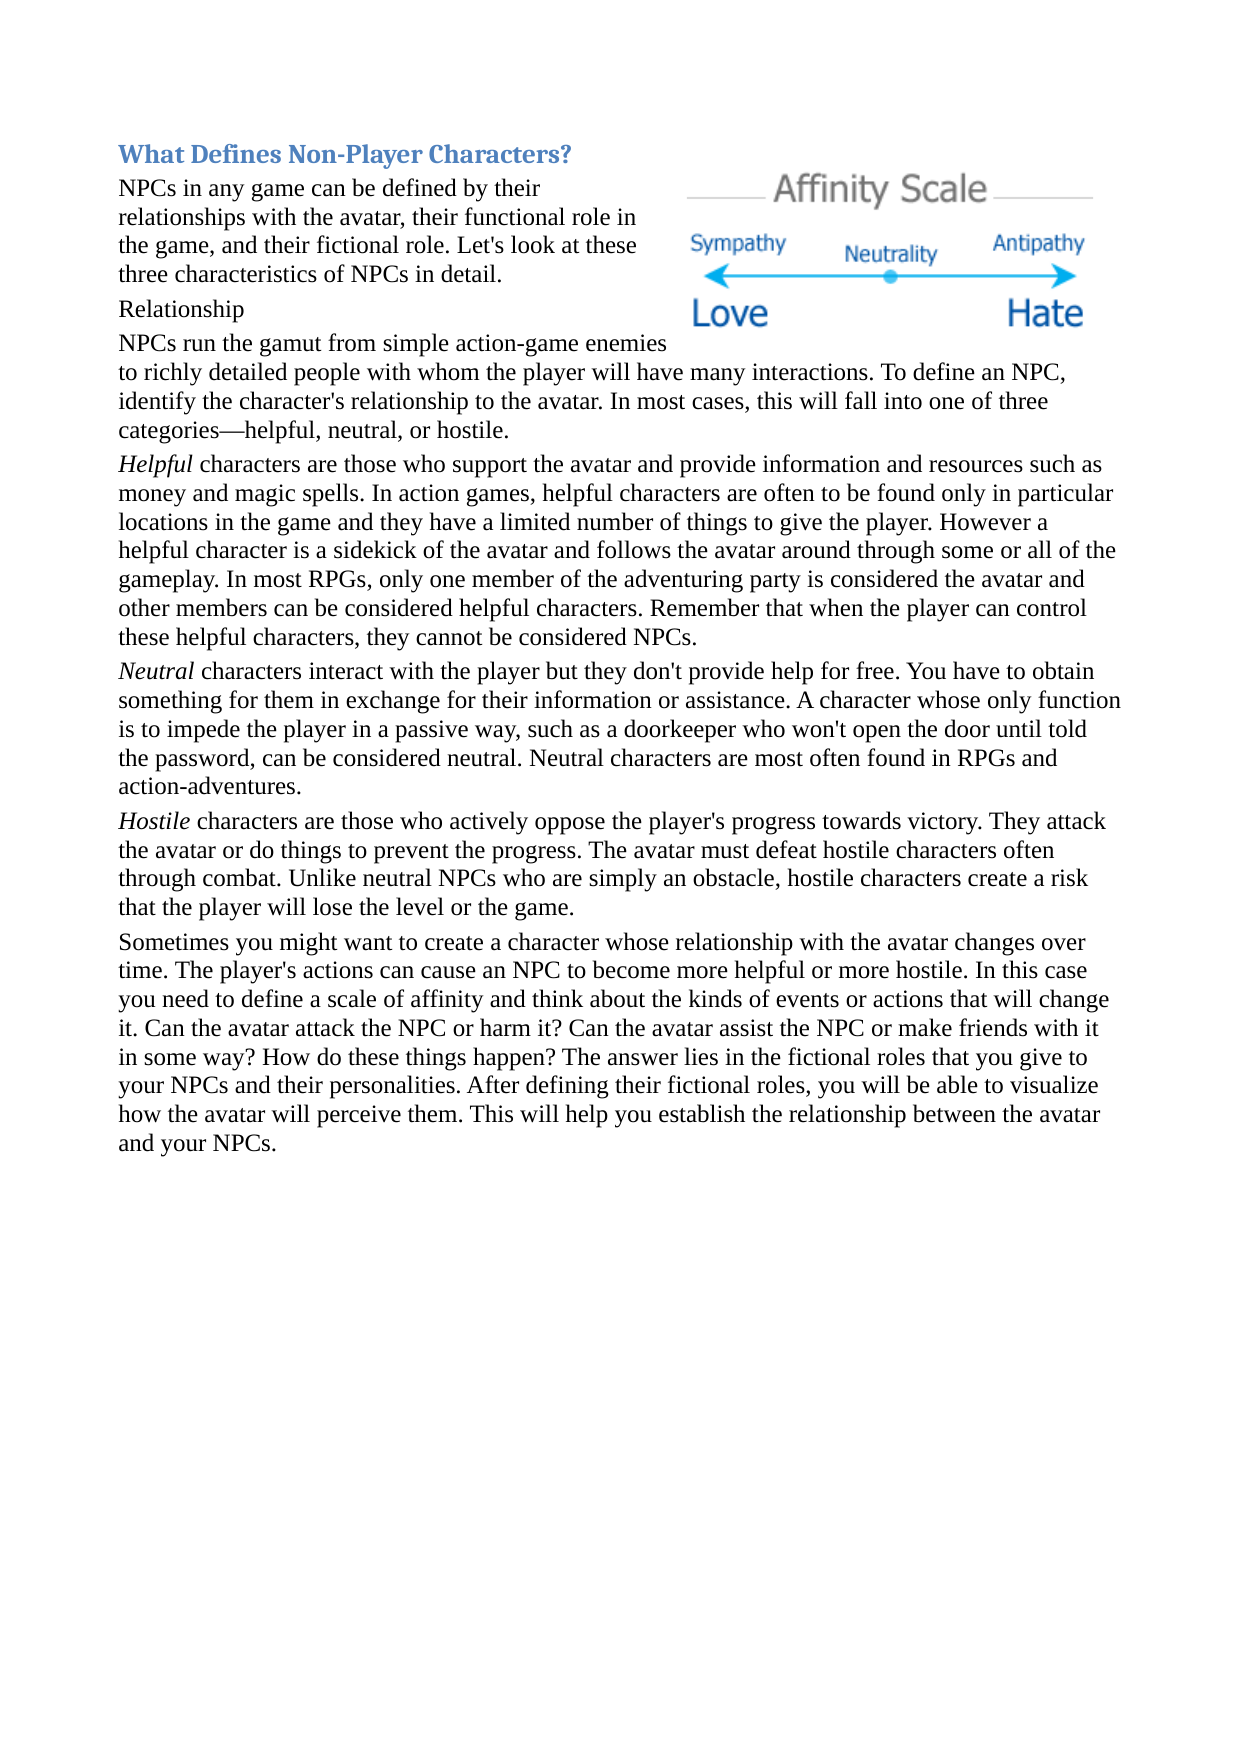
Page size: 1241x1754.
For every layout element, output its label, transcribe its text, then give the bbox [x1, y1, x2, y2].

text Neutral characters interact with the player but they don't provide help for free. You have to obtain something for them in exchange for their information or assistance. A character whose only function is to impede the player in a passive way, such as a doorkeeper who won't open the door until told the password, can be considered neutral. Neutral characters are most often found in RPGs and action-adventures. [118, 656, 1122, 800]
picture [686, 166, 1094, 336]
text NPCs run the gamut from simple action-game enemies to richly detailed people with whom the player will have many interactions. To define an NPC, identify the character's relationship to the avatar. In most cases, this will fall into one of three categories—helpful, neutral, or hostile. [118, 328, 1122, 443]
text Sometimes you might want to create a character whose relationship with the avatar changes over time. The player's actions can cause an NPC to become more helpful or more hostile. In this case you need to define a scale of affinity and think about the kinds of events or actions that will change it. Can the avatar attack the NPC or harm it? Can the avatar assist the NPC or make friends with it in some way? How do these things happen? The answer lies in the fictional roles that you give to your NPCs and their personalities. After defining their fictional roles, you will be able to visualize how the avatar will perceive them. This will help you establish the relationship between the avatar and your NPCs. [118, 927, 1122, 1157]
text NPCs in any game can be defined by their relationships with the avatar, their functional role in the game, and their fictional role. Let's look at these three characteristics of NPCs in detail. [118, 173, 686, 288]
subtitle [1094, 294, 1122, 323]
subtitle Relationship [118, 294, 686, 323]
subtitle What Defines Non-Player Characters? [118, 139, 1122, 170]
text Hostile characters are those who actively oppose the player's progress towards victory. They attack the avatar or do things to prevent the progress. The avatar must defeat hostile characters often through combat. Unlike neutral NPCs who are simply an obstacle, hostile characters create a risk that the player will lose the level or the game. [118, 806, 1122, 921]
text Helpful characters are those who support the avatar and provide information and resources such as money and magic spells. In action games, helpful characters are often to be found only in particular locations in the game and they have a limited number of things to give the player. However a helpful character is a sidekick of the avatar and follows the avatar around through some or all of the gameplay. In most RPGs, only one member of the adventuring party is considered the avatar and other members can be considered helpful characters. Remember that when the player can control these helpful characters, they cannot be considered NPCs. [118, 449, 1122, 651]
